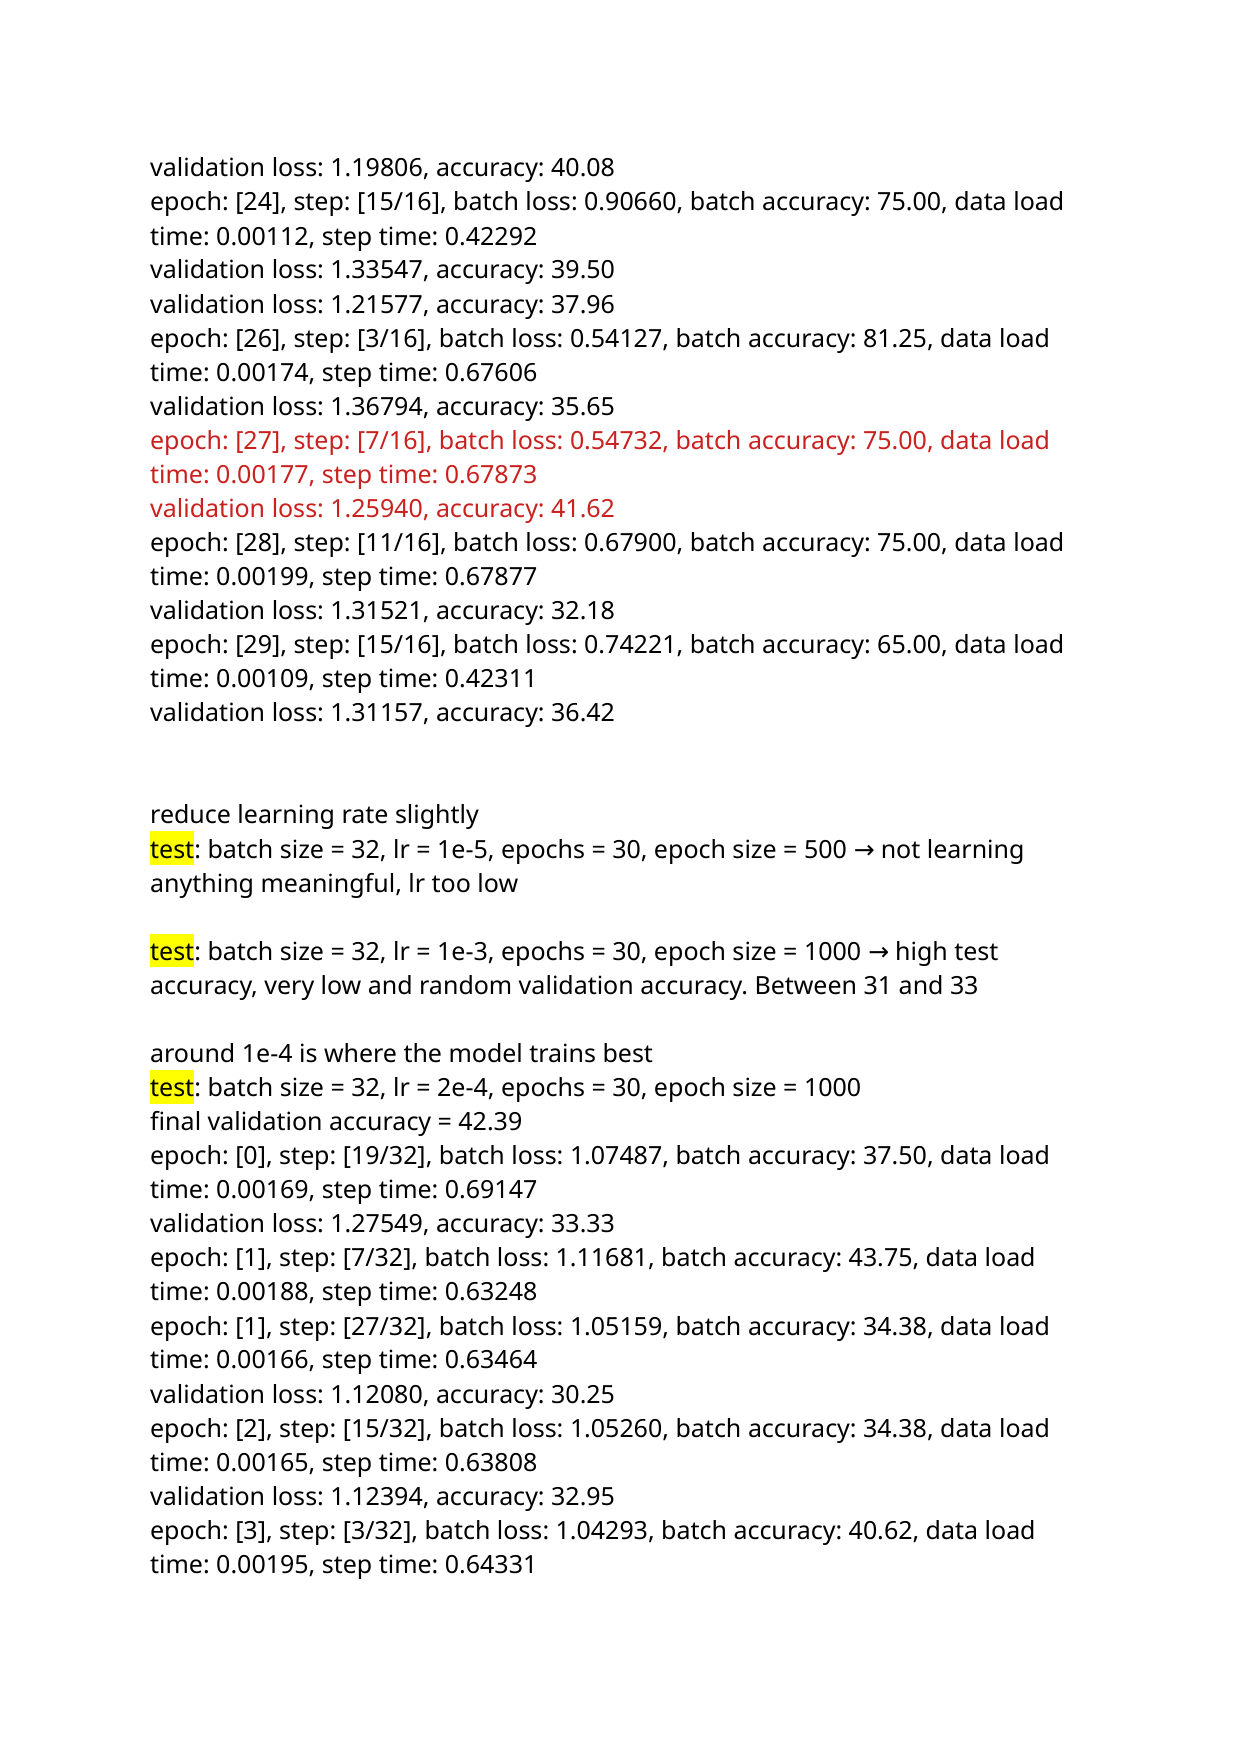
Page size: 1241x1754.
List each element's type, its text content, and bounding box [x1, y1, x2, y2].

text validation loss: 1.31521, accuracy: 32.18 [150, 593, 1090, 627]
text final validation accuracy = 42.39 [150, 1104, 1090, 1138]
text epoch: [3], step: [3/32], batch loss: 1.04293, batch accuracy: 40.62, data load time: 0.00195, step time: 0.64331 [150, 1512, 1090, 1581]
text validation loss: 1.12394, accuracy: 32.95 [150, 1478, 1090, 1512]
text epoch: [1], step: [7/32], batch loss: 1.11681, batch accuracy: 43.75, data load time: 0.00188, step time: 0.63248 [150, 1240, 1090, 1308]
text epoch: [27], step: [7/16], batch loss: 0.54732, batch accuracy: 75.00, data load time: 0.00177, step time: 0.67873 [150, 422, 1090, 491]
text epoch: [1], step: [27/32], batch loss: 1.05159, batch accuracy: 34.38, data load time: 0.00166, step time: 0.63464 [150, 1308, 1090, 1376]
text test: batch size = 32, lr = 2e-4, epochs = 30, epoch size = 1000 [150, 1070, 1090, 1104]
text epoch: [28], step: [11/16], batch loss: 0.67900, batch accuracy: 75.00, data load time: 0.00199, step time: 0.67877 [150, 525, 1090, 593]
text epoch: [0], step: [19/32], batch loss: 1.07487, batch accuracy: 37.50, data load time: 0.00169, step time: 0.69147 [150, 1138, 1090, 1206]
text test: batch size = 32, lr = 1e-3, epochs = 30, epoch size = 1000 → high test accuracy, very low and random validation accuracy. Between 31 and 33 [150, 933, 1090, 1002]
text validation loss: 1.31157, accuracy: 36.42 [150, 695, 1090, 729]
text epoch: [24], step: [15/16], batch loss: 0.90660, batch accuracy: 75.00, data load time: 0.00112, step time: 0.42292 [150, 184, 1090, 252]
text reduce learning rate slightly [150, 797, 1090, 831]
text validation loss: 1.25940, accuracy: 41.62 [150, 491, 1090, 525]
text validation loss: 1.33547, accuracy: 39.50 [150, 252, 1090, 286]
text validation loss: 1.36794, accuracy: 35.65 [150, 388, 1090, 422]
text epoch: [2], step: [15/32], batch loss: 1.05260, batch accuracy: 34.38, data load time: 0.00165, step time: 0.63808 [150, 1410, 1090, 1478]
text validation loss: 1.21577, accuracy: 37.96 [150, 286, 1090, 320]
text validation loss: 1.12080, accuracy: 30.25 [150, 1376, 1090, 1410]
text test: batch size = 32, lr = 1e-5, epochs = 30, epoch size = 500 → not learning anything meaningful, lr too low [150, 831, 1090, 899]
text around 1e-4 is where the model trains best [150, 1036, 1090, 1070]
text validation loss: 1.19806, accuracy: 40.08 [150, 150, 1090, 184]
text validation loss: 1.27549, accuracy: 33.33 [150, 1206, 1090, 1240]
text epoch: [26], step: [3/16], batch loss: 0.54127, batch accuracy: 81.25, data load time: 0.00174, step time: 0.67606 [150, 320, 1090, 388]
text epoch: [29], step: [15/16], batch loss: 0.74221, batch accuracy: 65.00, data load time: 0.00109, step time: 0.42311 [150, 627, 1090, 695]
